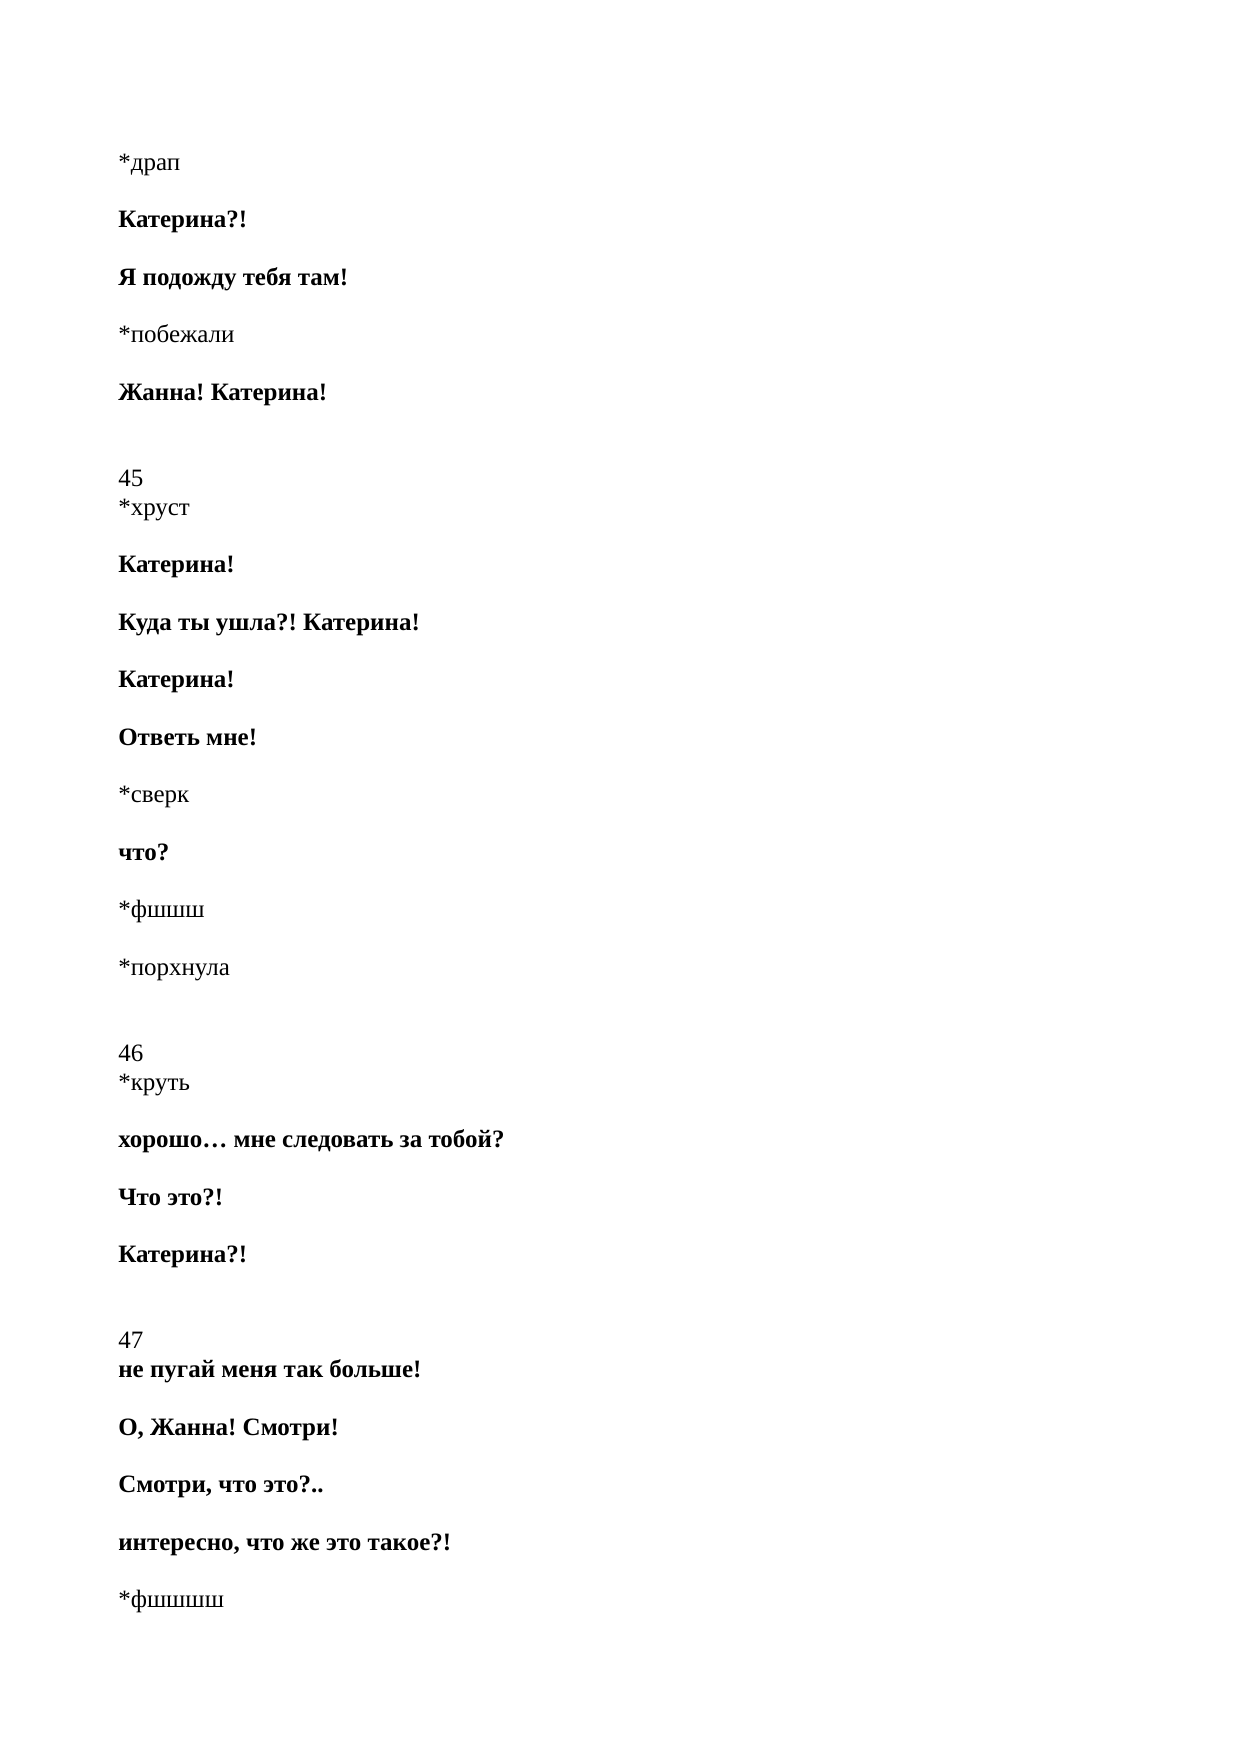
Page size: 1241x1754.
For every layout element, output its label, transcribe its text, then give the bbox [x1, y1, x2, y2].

text *порхнула [118, 952, 1122, 981]
text Я подожду тебя там! [118, 262, 1122, 291]
text Катерина! [118, 664, 1122, 693]
text что? [118, 837, 1122, 866]
text *хруст [118, 492, 1122, 521]
text *драп [118, 147, 1122, 176]
text Катерина?! [118, 1239, 1122, 1268]
text хорошо… мне следовать за тобой? [118, 1124, 1122, 1153]
text *фшшш [118, 894, 1122, 923]
text *круть [118, 1067, 1122, 1096]
text Катерина! [118, 549, 1122, 578]
text Жанна! Катерина! [118, 377, 1122, 406]
text Смотри, что это?.. [118, 1469, 1122, 1498]
text *побежали [118, 319, 1122, 348]
text *сверк [118, 779, 1122, 808]
text 47 [118, 1326, 1122, 1354]
text Что это?! [118, 1182, 1122, 1211]
text не пугай меня так больше! [118, 1354, 1122, 1383]
text 45 [118, 463, 1122, 492]
text О, Жанна! Смотри! [118, 1412, 1122, 1441]
text *фшшшш [118, 1584, 1122, 1613]
text Катерина?! [118, 204, 1122, 233]
text интересно, что же это такое?! [118, 1527, 1122, 1556]
text Ответь мне! [118, 722, 1122, 751]
text Куда ты ушла?! Катерина! [118, 607, 1122, 636]
text 46 [118, 1038, 1122, 1067]
